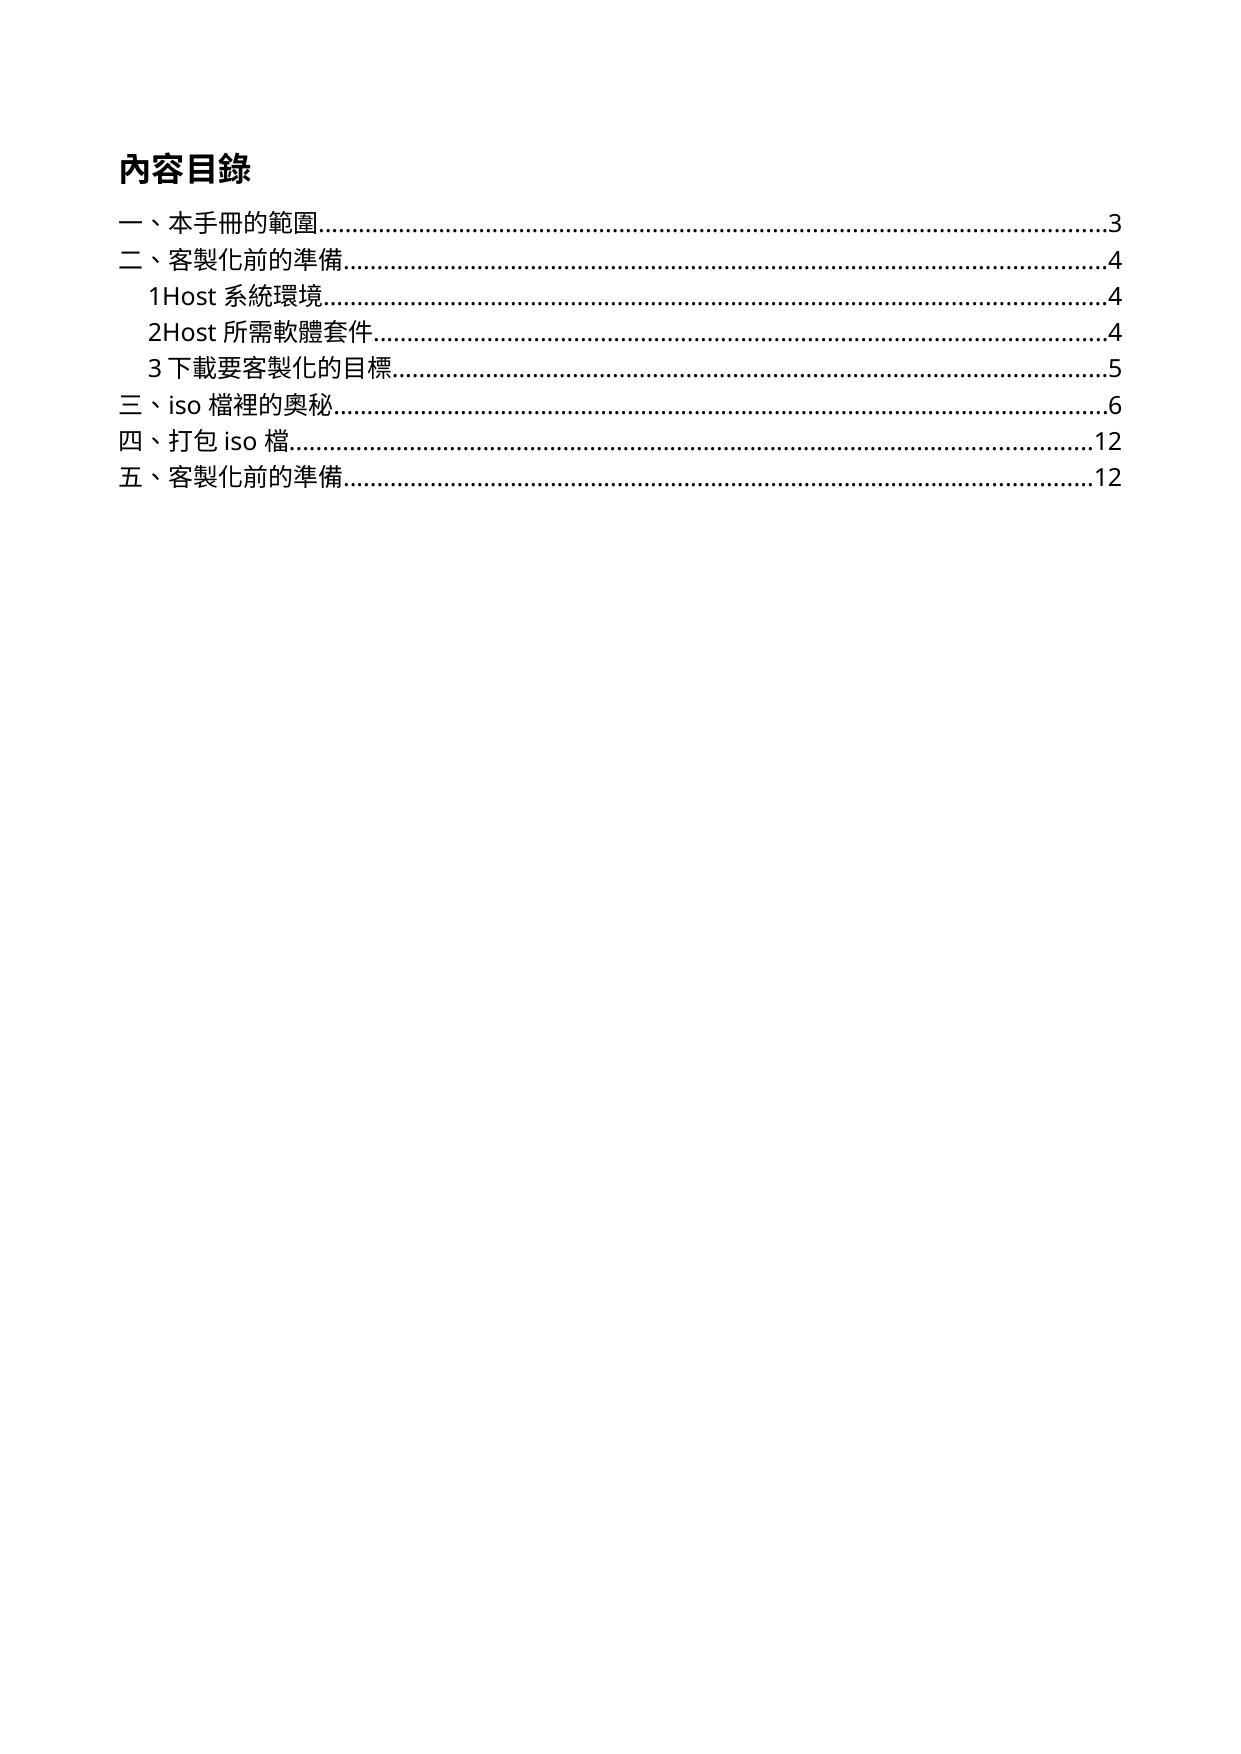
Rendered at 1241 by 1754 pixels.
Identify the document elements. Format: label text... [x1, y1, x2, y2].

text 三、iso 檔裡的奧秘 6 [118, 385, 1122, 421]
text 2Host 所需軟體套件 4 [148, 313, 1122, 349]
text 一、本手冊的範圍 3 [118, 204, 1122, 240]
text 四、打包 iso 檔 12 [118, 421, 1122, 458]
text 五、客製化前的準備 12 [118, 458, 1122, 494]
text 3下載要客製化的目標 5 [148, 349, 1122, 385]
subtitle 內容目錄 [118, 143, 1122, 191]
text 1Host 系統環境 4 [148, 276, 1122, 313]
text 二、客製化前的準備 4 [118, 240, 1122, 276]
